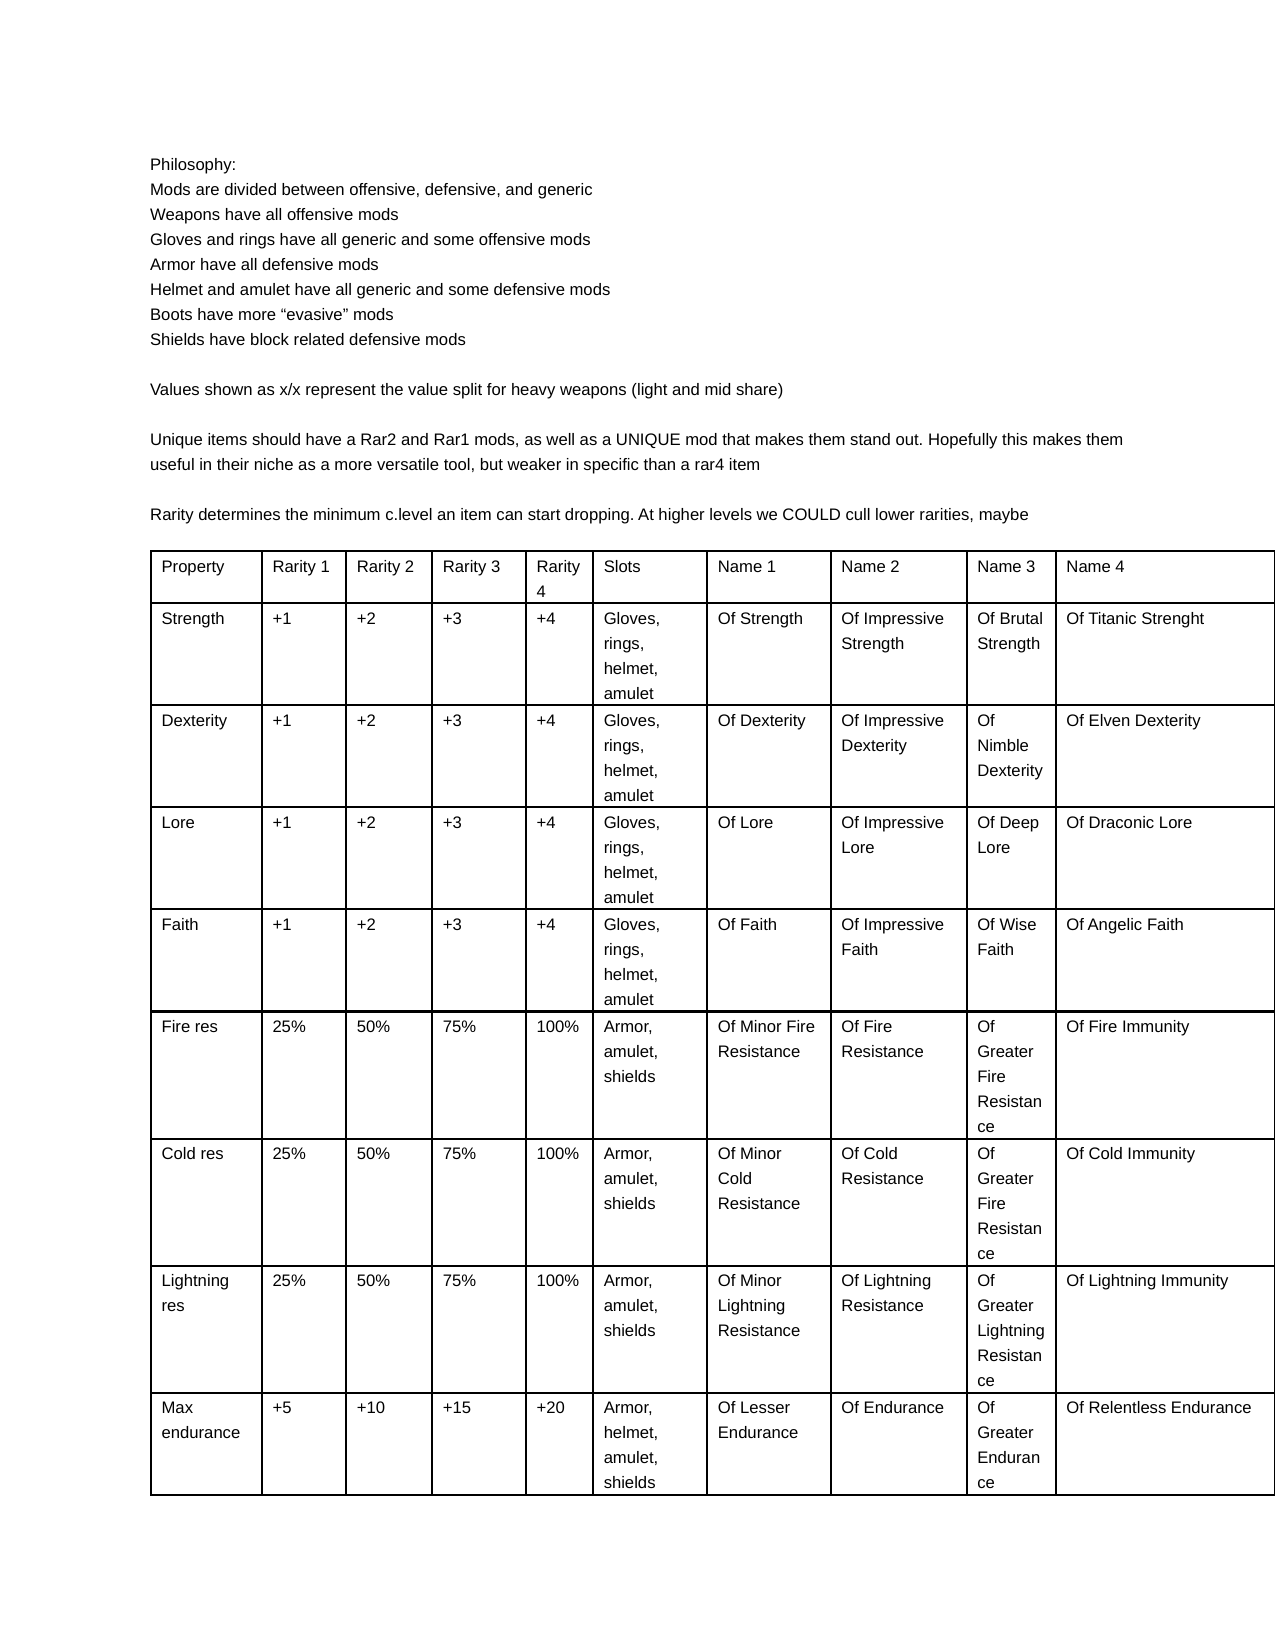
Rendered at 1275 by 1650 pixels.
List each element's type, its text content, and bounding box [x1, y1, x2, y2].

table_cell +4 [527, 808, 592, 908]
table_cell 100% [527, 1013, 592, 1137]
table_cell Of Wise Faith [968, 910, 1055, 1010]
table_cell Of Endurance [832, 1394, 966, 1494]
table_cell 75% [433, 1013, 525, 1137]
table_cell Of Minor Cold Resistance [708, 1140, 830, 1264]
table_header Rarity 3 [433, 552, 525, 602]
table_cell 100% [527, 1140, 592, 1264]
table_cell Of Greater Fire Resistance [968, 1013, 1055, 1137]
table_cell Lightning res [152, 1267, 261, 1392]
table_cell Of Angelic Faith [1057, 910, 1274, 1010]
table_cell Of Cold Immunity [1057, 1140, 1274, 1264]
table_cell Armor, amulet, shields [594, 1267, 706, 1392]
table_cell Armor, amulet, shields [594, 1013, 706, 1137]
table_cell Of Cold Resistance [832, 1140, 966, 1264]
table_cell Of Greater Lightning Resistance [968, 1267, 1055, 1392]
table_cell Of Impressive Strength [832, 604, 966, 704]
table_cell Gloves, rings, helmet, amulet [594, 808, 706, 908]
table_cell +4 [527, 604, 592, 704]
table_cell +3 [433, 706, 525, 806]
table_cell Of Impressive Lore [832, 808, 966, 908]
table_cell Of Minor Fire Resistance [708, 1013, 830, 1137]
table_cell Max endurance [152, 1394, 261, 1494]
table_cell +10 [347, 1394, 431, 1494]
table_cell Of Greater Endurance [968, 1394, 1055, 1494]
table_cell +4 [527, 910, 592, 1010]
table_header Rarity 1 [263, 552, 345, 602]
table_cell +1 [263, 910, 345, 1010]
table_cell Faith [152, 910, 261, 1010]
table_cell Cold res [152, 1140, 261, 1264]
table_cell Armor, amulet, shields [594, 1140, 706, 1264]
table_cell 75% [433, 1267, 525, 1392]
table_cell 25% [263, 1140, 345, 1264]
table_header Rarity 2 [347, 552, 431, 602]
table_cell Fire res [152, 1013, 261, 1137]
table_cell +1 [263, 604, 345, 704]
table_header Name 3 [968, 552, 1055, 602]
table_cell Of Lore [708, 808, 830, 908]
table_cell +2 [347, 604, 431, 704]
table_cell Of Lightning Resistance [832, 1267, 966, 1392]
table_header Name 4 [1057, 552, 1274, 602]
table_cell +2 [347, 808, 431, 908]
table_cell Of Impressive Dexterity [832, 706, 966, 806]
table_cell +1 [263, 706, 345, 806]
table_cell Gloves, rings, helmet, amulet [594, 910, 706, 1010]
table_cell Lore [152, 808, 261, 908]
table_cell Of Fire Resistance [832, 1013, 966, 1137]
text Helmet and amulet have all generic and some defensive mods [150, 275, 1125, 300]
text Mods are divided between offensive, defensive, and generic Weapons have all offensive mods Gloves and rings have all generic and some offensive mods [150, 175, 1125, 250]
table_cell +15 [433, 1394, 525, 1494]
table_header Property [152, 552, 261, 602]
table_cell +3 [433, 910, 525, 1010]
table_cell Of Brutal Strength [968, 604, 1055, 704]
table_cell 25% [263, 1267, 345, 1392]
table_cell +2 [347, 706, 431, 806]
table_header Slots [594, 552, 706, 602]
table_cell Of Draconic Lore [1057, 808, 1274, 908]
table_header Name 2 [832, 552, 966, 602]
table_cell Dexterity [152, 706, 261, 806]
table_cell Of Dexterity [708, 706, 830, 806]
text Philosophy: [150, 150, 1125, 175]
table_cell +3 [433, 604, 525, 704]
table_cell +3 [433, 808, 525, 908]
table_cell Of Strength [708, 604, 830, 704]
table_cell 50% [347, 1013, 431, 1137]
text Armor have all defensive mods [150, 250, 1125, 275]
text Values shown as x/x represent the value split for heavy weapons (light and mid share) [150, 375, 1125, 400]
table_cell 100% [527, 1267, 592, 1392]
table_cell Of Lesser Endurance [708, 1394, 830, 1494]
table_cell +1 [263, 808, 345, 908]
table_cell Of Fire Immunity [1057, 1013, 1274, 1137]
table_cell Of Faith [708, 910, 830, 1010]
table_cell Strength [152, 604, 261, 704]
table_cell Of Greater Fire Resistance [968, 1140, 1055, 1264]
table_cell +5 [263, 1394, 345, 1494]
table_header Rarity 4 [527, 552, 592, 602]
table_cell Of Lightning Immunity [1057, 1267, 1274, 1392]
table_cell 50% [347, 1267, 431, 1392]
table_cell Of Minor Lightning Resistance [708, 1267, 830, 1392]
table_cell 75% [433, 1140, 525, 1264]
table_cell Armor, helmet, amulet, shields [594, 1394, 706, 1494]
table_cell Of Titanic Strenght [1057, 604, 1274, 704]
table_cell +20 [527, 1394, 592, 1494]
text Boots have more “evasive” mods [150, 300, 1125, 325]
text Shields have block related defensive mods [150, 325, 1125, 350]
table_cell Gloves, rings, helmet, amulet [594, 604, 706, 704]
table_header Name 1 [708, 552, 830, 602]
table_cell 50% [347, 1140, 431, 1264]
table_cell Of Deep Lore [968, 808, 1055, 908]
table_cell 25% [263, 1013, 345, 1137]
table_cell +2 [347, 910, 431, 1010]
table_cell Gloves, rings, helmet, amulet [594, 706, 706, 806]
text Unique items should have a Rar2 and Rar1 mods, as well as a UNIQUE mod that makes them stand out. Hopefully this makes them useful in their niche as a more versatile tool, but weaker in specific than a rar4 item [150, 425, 1125, 475]
table_cell Of Relentless Endurance [1057, 1394, 1274, 1494]
table_cell Of Nimble Dexterity [968, 706, 1055, 806]
table_cell Of Impressive Faith [832, 910, 966, 1010]
text Rarity determines the minimum c.level an item can start dropping. At higher levels we COULD cull lower rarities, maybe [150, 500, 1125, 525]
table_cell Of Elven Dexterity [1057, 706, 1274, 806]
table_cell +4 [527, 706, 592, 806]
